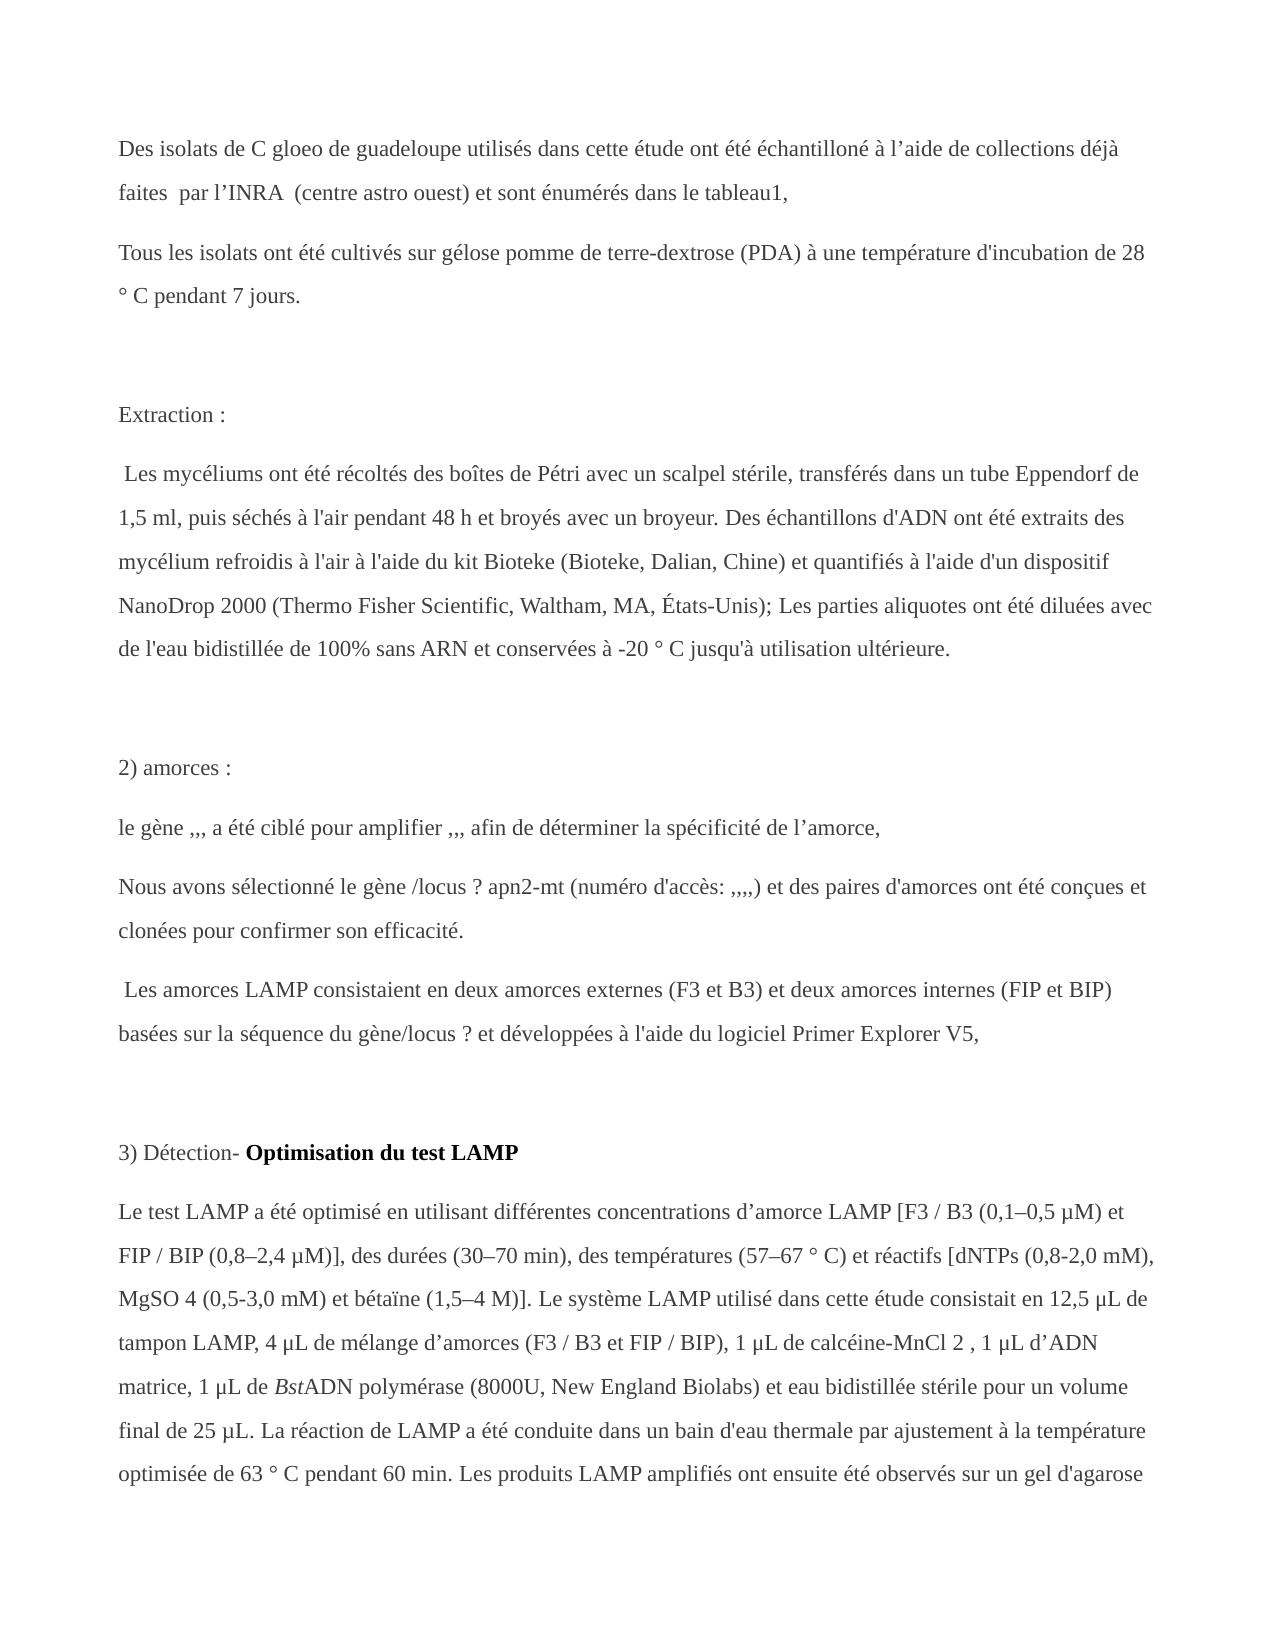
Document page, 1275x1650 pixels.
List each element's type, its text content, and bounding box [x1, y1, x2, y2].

text Les mycéliums ont été récoltés des boîtes de Pétri avec un scalpel stérile, transférés dans un tube Eppendorf de 1,5 ml, puis séchés à l'air pendant 48 h et broyés avec un broyeur. Des échantillons d'ADN ont été extraits des mycélium refroidis à l'air à l'aide du kit Bioteke (Bioteke, Dalian, Chine) et quantifiés à l'aide d'un dispositif NanoDrop 2000 (Thermo Fisher Scientific, Waltham, MA, États-Unis); Les parties aliquotes ont été diluées avec de l'eau bidistillée de 100% sans ARN et conservées à -20 ° C jusqu'à utilisation ultérieure. [118, 443, 1157, 662]
text Des isolats de C gloeo de guadeloupe utilisés dans cette étude ont été échantilloné à l’aide de collections déjà faites par l’INRA (centre astro ouest) et sont énumérés dans le tableau1, [118, 118, 1157, 206]
text Tous les isolats ont été cultivés sur gélose pomme de terre-dextrose (PDA) à une température d'incubation de 28 ° C pendant 7 jours. [118, 221, 1157, 309]
text Nous avons sélectionné le gène /locus ? apn2-mt (numéro d'accès: ,,,,) et des paires d'amorces ont été conçues et clonées pour confirmer son efficacité. [118, 856, 1157, 943]
text Extraction : [118, 384, 1157, 427]
text Le test LAMP a été optimisé en utilisant différentes concentrations d’amorce LAMP [F3 / B3 (0,1–0,5 µM) et FIP ​​/ BIP (0,8–2,4 µM)], des durées (30–70 min), des températures (57–67 ° C) et réactifs [dNTPs (0,8-2,0 mM), MgSO 4 (0,5-3,0 mM) et bétaïne (1,5–4 M)]. Le système LAMP utilisé dans cette étude consistait en 12,5 μL de tampon LAMP, 4 μL de mélange d’amorces (F3 / B3 et FIP ​​/ BIP), 1 μL de calcéine-MnCl 2 , 1 μL d’ADN matrice, 1 μL de BstADN polymérase (8000U, New England Biolabs) et eau bidistillée stérile pour un volume final de 25 µL. La réaction de LAMP a été conduite dans un bain d'eau thermale par ajustement à la température optimisée de 63 ° C pendant 60 min. Les produits LAMP amplifiés ont ensuite été observés sur un gel d'agarose [118, 1181, 1157, 1487]
text 2) amorces : [118, 737, 1157, 781]
text le gène ,,, a été ciblé pour amplifier ,,, afin de déterminer la spécificité de l’amorce, [118, 796, 1157, 840]
text Les amorces LAMP consistaient en deux amorces externes (F3 et B3) et deux amorces internes (FIP et BIP) basées sur la séquence du gène/locus ? et développées à l'aide du logiciel Primer Explorer V5, [118, 959, 1157, 1046]
text 3) Détection- Optimisation du test LAMP [118, 1121, 1157, 1165]
